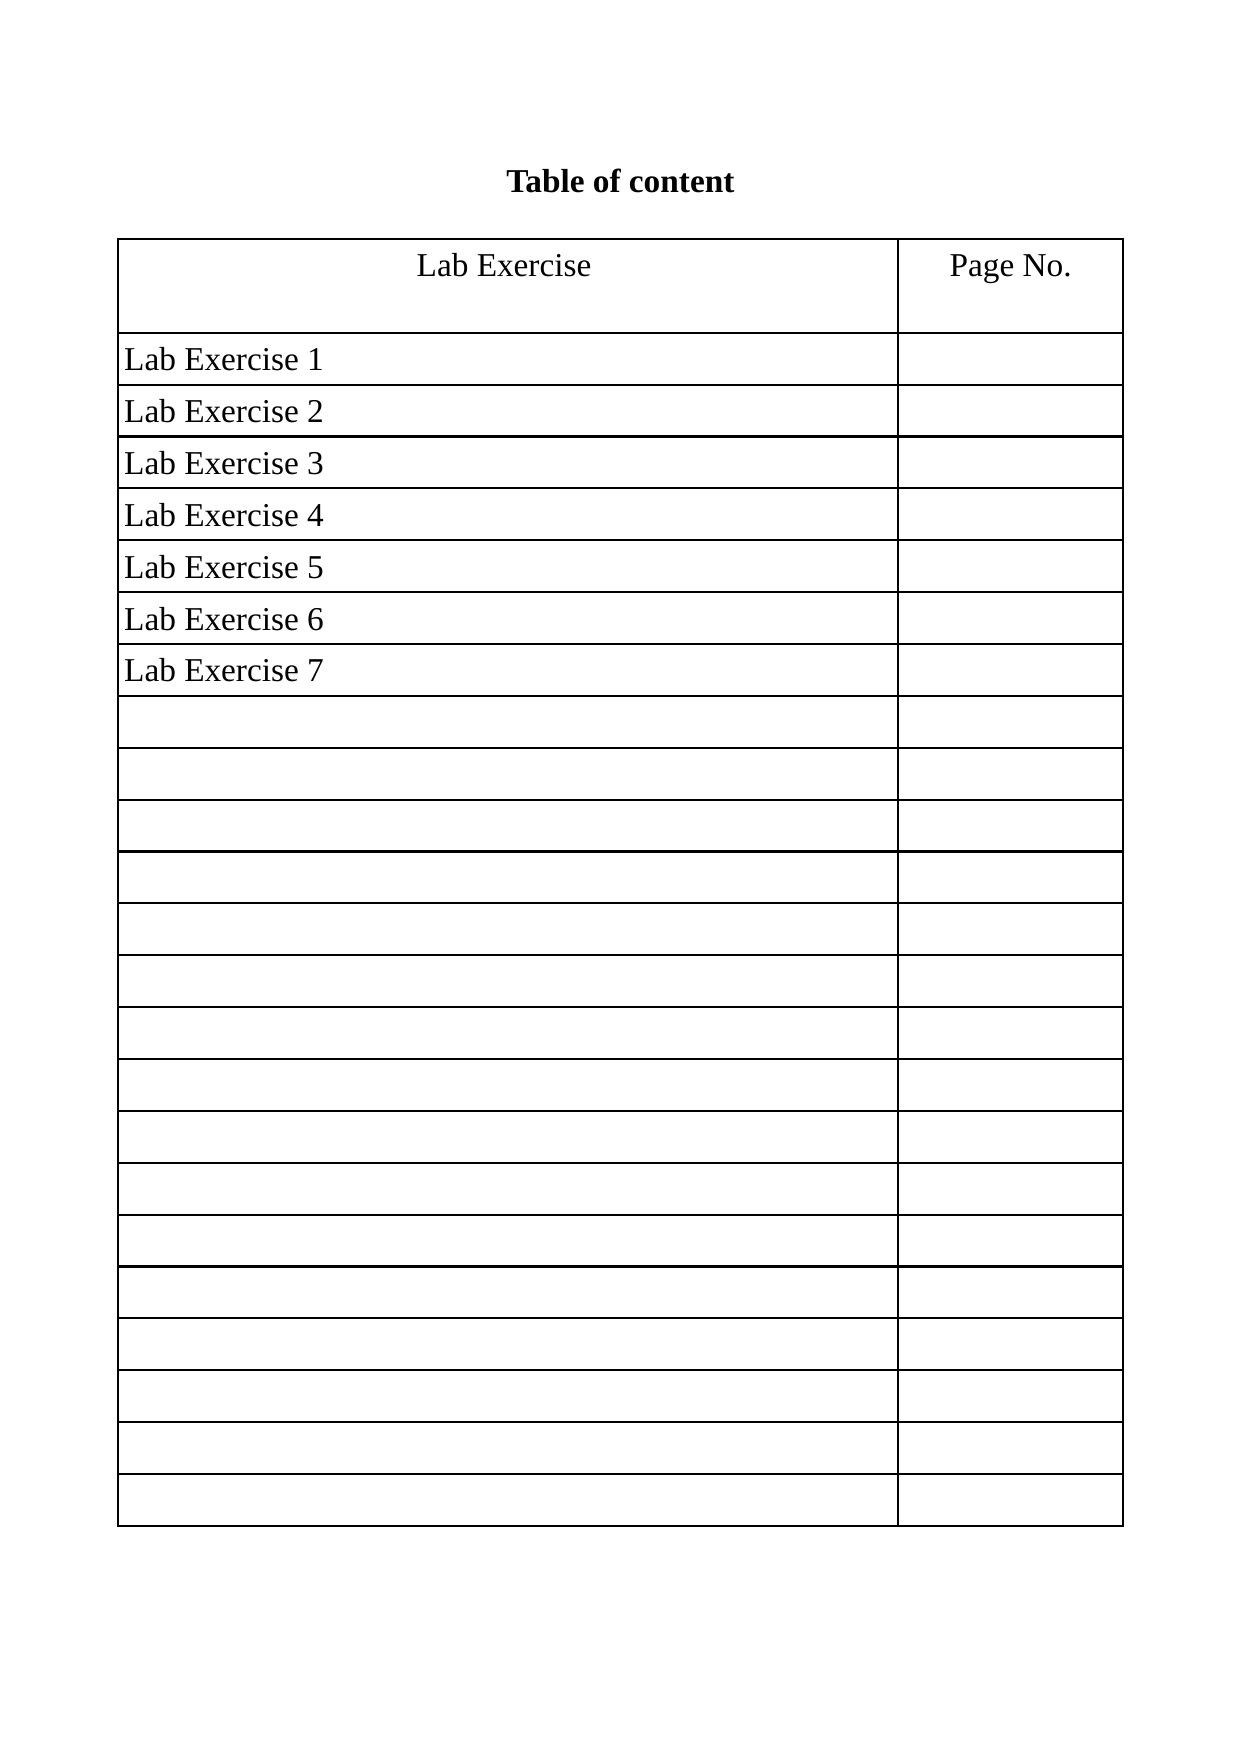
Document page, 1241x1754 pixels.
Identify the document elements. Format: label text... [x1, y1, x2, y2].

table_cell [119, 1319, 897, 1369]
table_cell Lab Exercise 7 [119, 645, 897, 695]
table_cell [119, 1060, 897, 1110]
table_cell [899, 1060, 1122, 1110]
text Table of content [118, 161, 1122, 199]
table_cell [899, 386, 1122, 435]
table_cell [899, 334, 1122, 383]
table_cell [899, 1112, 1122, 1162]
table_cell [119, 1112, 897, 1162]
table_cell [119, 853, 897, 902]
table_cell [899, 438, 1122, 487]
table_cell [899, 1268, 1122, 1317]
table_cell Lab Exercise 5 [119, 541, 897, 591]
table_cell [899, 1164, 1122, 1213]
table_cell [119, 1164, 897, 1213]
table_cell [119, 1371, 897, 1421]
table_cell Lab Exercise 2 [119, 386, 897, 435]
table_cell [899, 1475, 1122, 1525]
table_cell [119, 1008, 897, 1058]
table_cell [899, 904, 1122, 954]
table_cell [899, 593, 1122, 643]
table_cell [899, 1423, 1122, 1473]
table_cell [899, 697, 1122, 747]
table_cell [899, 1216, 1122, 1265]
table_cell [899, 956, 1122, 1006]
table_cell [119, 749, 897, 798]
table_cell [119, 1475, 897, 1525]
table_header Lab Exercise [119, 240, 897, 332]
table_cell [899, 1008, 1122, 1058]
table_cell [899, 645, 1122, 695]
table_cell [119, 1268, 897, 1317]
table_cell Lab Exercise 1 [119, 334, 897, 383]
table_cell [119, 956, 897, 1006]
table_cell [899, 801, 1122, 850]
table_cell Lab Exercise 6 [119, 593, 897, 643]
table_header Page No. [899, 240, 1122, 332]
table_cell [899, 1371, 1122, 1421]
table_cell [899, 489, 1122, 539]
table_cell Lab Exercise 3 [119, 438, 897, 487]
table_cell [119, 904, 897, 954]
table_cell [899, 853, 1122, 902]
table_cell [899, 1319, 1122, 1369]
table_cell Lab Exercise 4 [119, 489, 897, 539]
table_cell [119, 1423, 897, 1473]
table_cell [119, 801, 897, 850]
table_cell [899, 541, 1122, 591]
table_cell [119, 697, 897, 747]
table_cell [899, 749, 1122, 798]
table_cell [119, 1216, 897, 1265]
